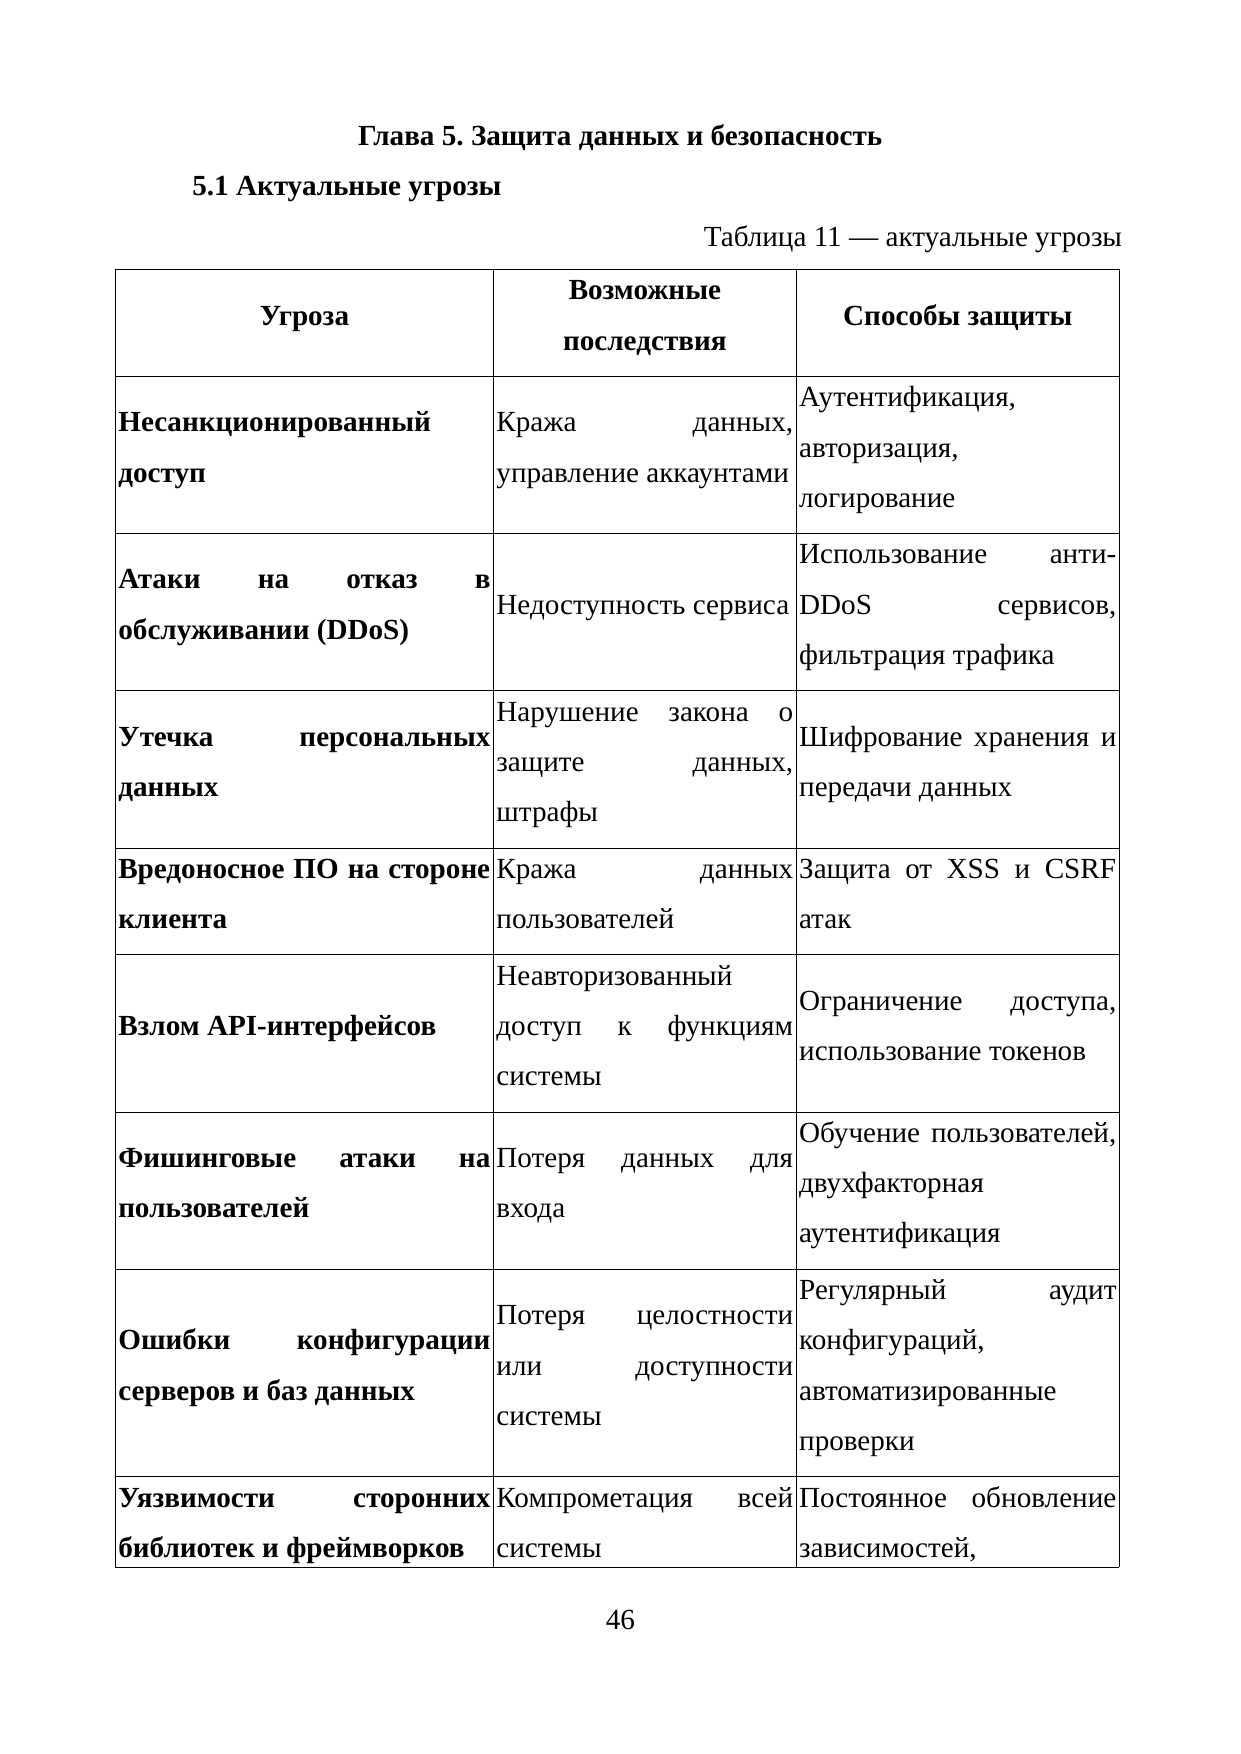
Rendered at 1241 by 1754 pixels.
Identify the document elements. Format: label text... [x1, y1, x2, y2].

table_cell Атаки на отказ в обслуживании (DDoS) [116, 534, 493, 690]
table_cell Компрометация всей системы [494, 1477, 796, 1566]
table_cell Обучение пользователей, двухфакторная аутентификация [797, 1113, 1119, 1269]
table_cell Шифрование хранения и передачи данных [797, 691, 1119, 847]
table_cell Неавторизованный доступ к функциям системы [494, 955, 796, 1112]
table_cell Ограничение доступа, использование токенов [797, 955, 1119, 1112]
table_cell Потеря данных для входа [494, 1113, 796, 1269]
table_cell Уязвимости сторонних библиотек и фреймворков [116, 1477, 493, 1566]
table_header Возможные последствия [494, 270, 796, 376]
table_cell Утечка персональных данных [116, 691, 493, 847]
table_cell Использование анти-DDoS сервисов, фильтрация трафика [797, 534, 1119, 690]
table_cell Кража данных, управление аккаунтами [494, 377, 796, 533]
table_cell Недоступность сервиса [494, 534, 796, 690]
table_cell Потеря целостности или доступности системы [494, 1270, 796, 1476]
table_cell Аутентификация, авторизация, логирование [797, 377, 1119, 533]
table_cell Нарушение закона о защите данных, штрафы [494, 691, 796, 847]
subtitle Глава 5. Защита данных и безопасность [118, 118, 1122, 152]
table_cell Регулярный аудит конфигураций, автоматизированные проверки [797, 1270, 1119, 1476]
table_header Способы защиты [797, 270, 1119, 376]
table_cell Ошибки конфигурации серверов и баз данных [116, 1270, 493, 1476]
subtitle 5.1 Актуальные угрозы [118, 168, 1122, 202]
table_header Угроза [116, 270, 493, 376]
table_cell Кража данных пользователей [494, 849, 796, 954]
table_cell Несанкционированный доступ [116, 377, 493, 533]
table_cell Взлом API-интерфейсов [116, 955, 493, 1112]
text Таблица 11 — актуальные угрозы [118, 219, 1122, 252]
table_cell Постоянное обновление зависимостей, [797, 1477, 1119, 1566]
table_cell Фишинговые атаки на пользователей [116, 1113, 493, 1269]
table_cell Защита от XSS и CSRF атак [797, 849, 1119, 954]
table_cell Вредоносное ПО на стороне клиента [116, 849, 493, 954]
